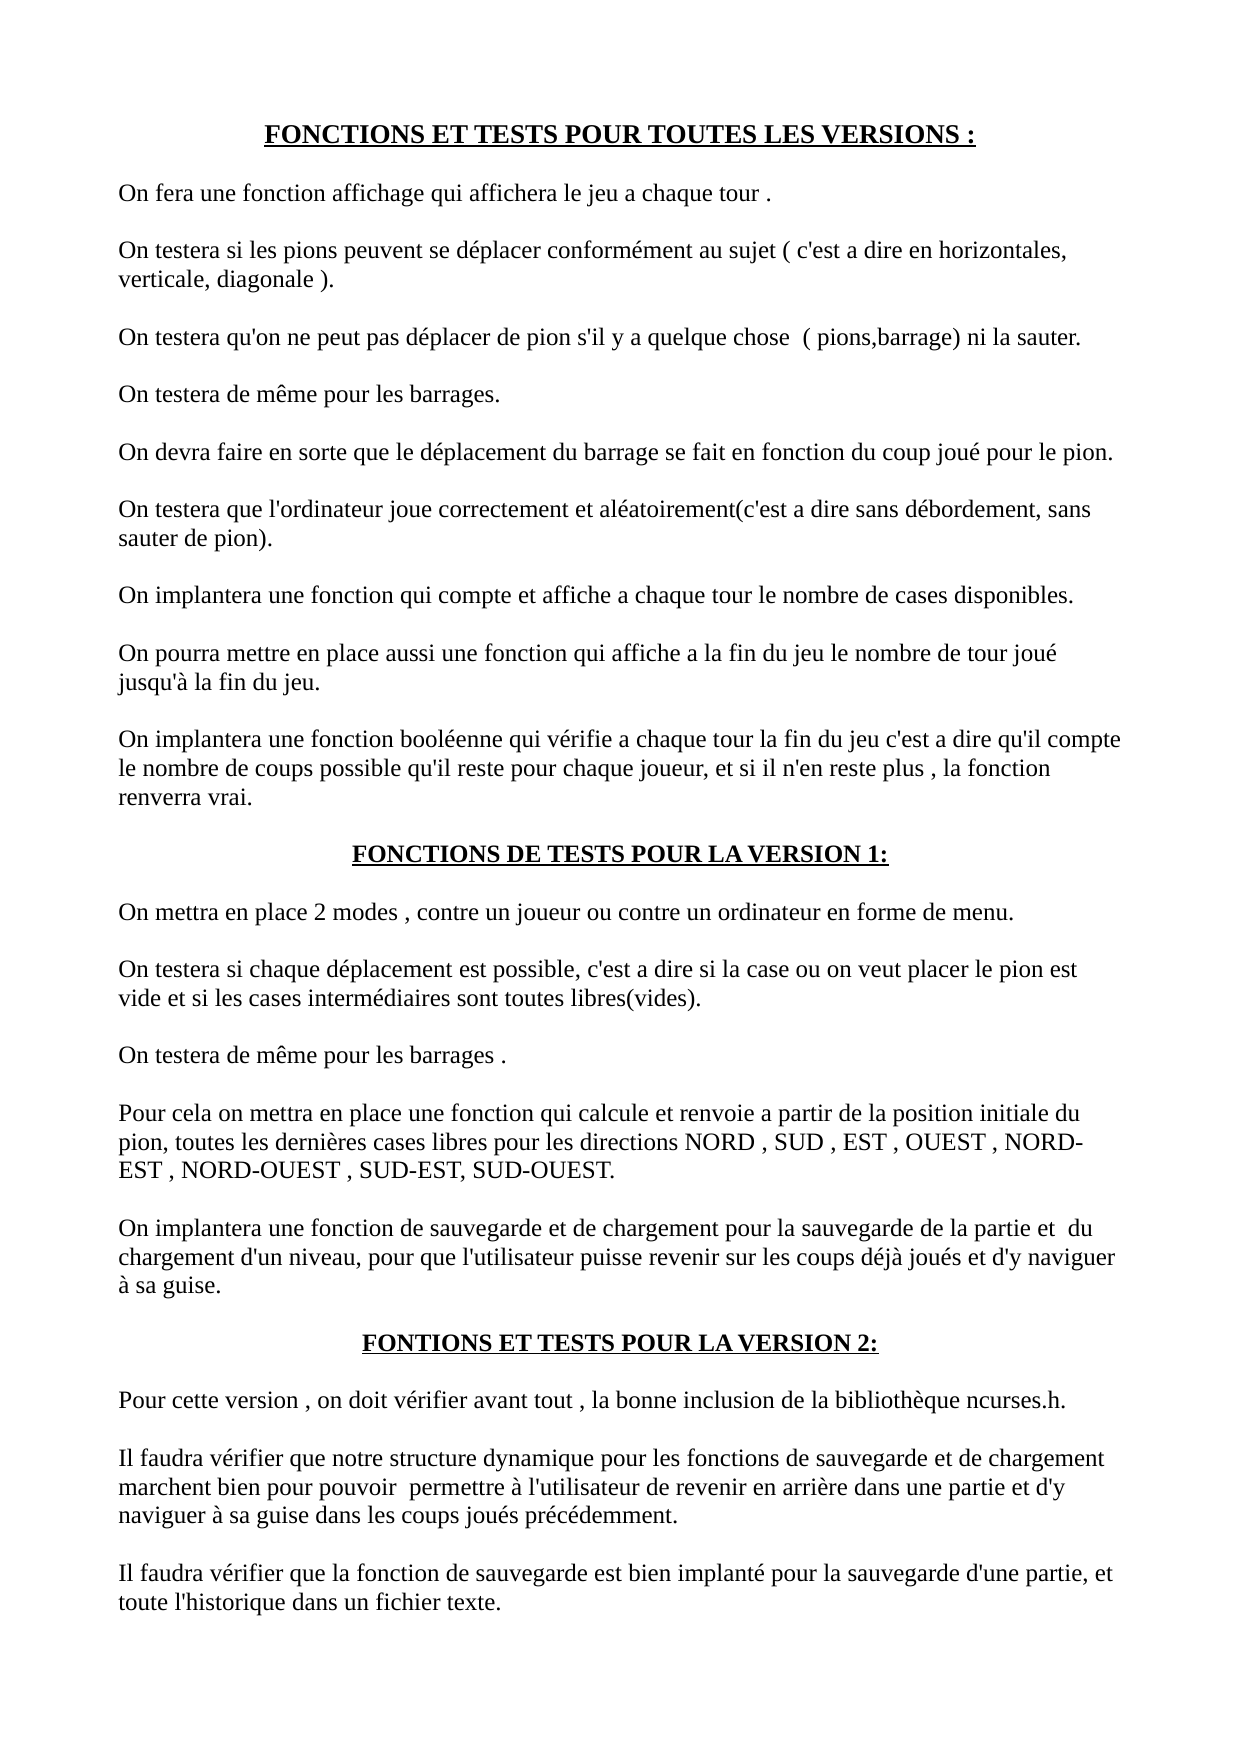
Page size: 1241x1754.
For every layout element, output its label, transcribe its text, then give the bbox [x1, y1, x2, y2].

text Pour cette version , on doit vérifier avant tout , la bonne inclusion de la bibliothèque ncurses.h. Il faudra vérifier que notre structure dynamique pour les fonctions de sauvegarde et de chargement marchent bien pour pouvoir permettre à l'utilisateur de revenir en arrière dans une partie et d'y naviguer à sa guise dans les coups joués précédemment. [118, 1386, 1122, 1529]
text On fera une fonction affichage qui affichera le jeu a chaque tour . On testera si les pions peuvent se déplacer conformément au sujet ( c'est a dire en horizontales, verticale, diagonale ). On testera qu'on ne peut pas déplacer de pion s'il y a quelque chose ( pions,barrage) ni la sauter. On testera de même pour les barrages. On devra faire en sorte que le déplacement du barrage se fait en fonction du coup joué pour le pion. On testera que l'ordinateur joue correctement et aléatoirement(c'est a dire sans débordement, sans sauter de pion). On implantera une fonction qui compte et affiche a chaque tour le nombre de cases disponibles. On pourra mettre en place aussi une fonction qui affiche a la fin du jeu le nombre de tour joué jusqu'à la fin du jeu. On implantera une fonction booléenne qui vérifie a chaque tour la fin du jeu c'est a dire qu'il compte le nombre de coups possible qu'il reste pour chaque joueur, et si il n'en reste plus , la fonction renverra vrai. [118, 178, 1122, 811]
text FONCTIONS DE TESTS POUR LA VERSION 1: [118, 839, 1122, 868]
text FONTIONS ET TESTS POUR LA VERSION 2: [118, 1328, 1122, 1357]
text Il faudra vérifier que la fonction de sauvegarde est bien implanté pour la sauvegarde d'une partie, et toute l'historique dans un fichier texte. [118, 1529, 1122, 1616]
text FONCTIONS ET TESTS POUR TOUTES LES VERSIONS : [118, 118, 1122, 178]
text On mettra en place 2 modes , contre un joueur ou contre un ordinateur en forme de menu. On testera si chaque déplacement est possible, c'est a dire si la case ou on veut placer le pion est vide et si les cases intermédiaires sont toutes libres(vides). On testera de même pour les barrages . Pour cela on mettra en place une fonction qui calcule et renvoie a partir de la position initiale du pion, toutes les dernières cases libres pour les directions NORD , SUD , EST , OUEST , NORD-EST , NORD-OUEST , SUD-EST, SUD-OUEST. On implantera une fonction de sauvegarde et de chargement pour la sauvegarde de la partie et du chargement d'un niveau, pour que l'utilisateur puisse revenir sur les coups déjà joués et d'y naviguer à sa guise. [118, 897, 1122, 1299]
